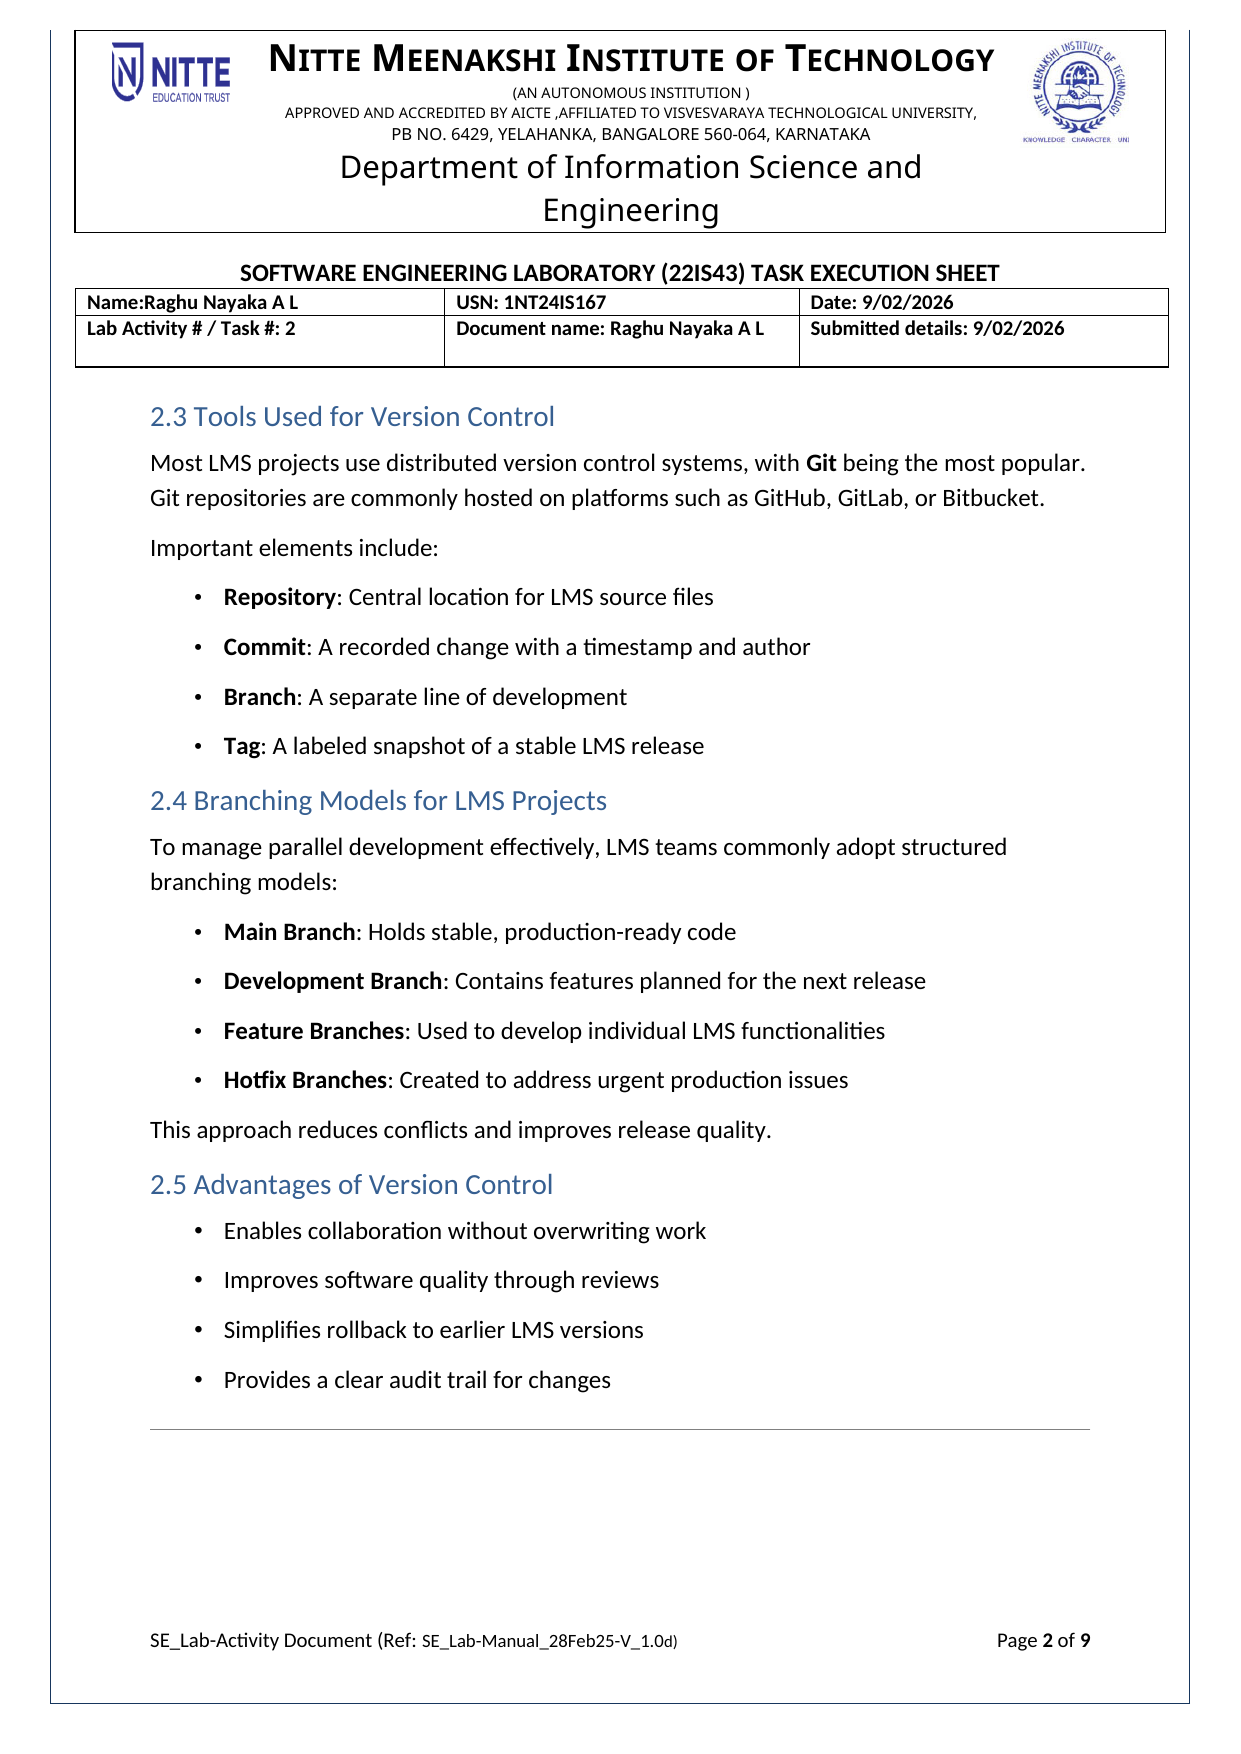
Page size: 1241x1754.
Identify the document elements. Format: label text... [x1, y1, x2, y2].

picture [112, 39, 230, 103]
text To manage parallel development effectively, LMS teams commonly adopt structured branching models: [150, 831, 1090, 897]
text Important elements include: [150, 532, 1090, 562]
text This approach reduces conflicts and improves release quality. [150, 1114, 1090, 1144]
subtitle 2.3 Tools Used for Version Control [150, 398, 1090, 434]
list Hotfix Branches: Created to address urgent production issues [194, 1064, 1090, 1095]
list Improves software quality through reviews [194, 1264, 1090, 1295]
text Most LMS projects use distributed version control systems, with Git being the most popular. Git repositories are commonly hosted on platforms such as GitHub, GitLab, or Bitbucket. [150, 447, 1090, 513]
list Branch: A separate line of development [194, 681, 1090, 711]
picture [1019, 31, 1129, 148]
list Tag: A labeled snapshot of a stable LMS release [194, 730, 1090, 761]
list Simplifies rollback to earlier LMS versions [194, 1314, 1090, 1345]
list Enables collaboration without overwriting work [194, 1215, 1090, 1246]
list Commit: A recorded change with a timestamp and author [194, 631, 1090, 662]
list Development Branch: Contains features planned for the next release [194, 965, 1090, 996]
list Main Branch: Holds stable, production-ready code [194, 916, 1090, 946]
list Feature Branches: Used to develop individual LMS functionalities [194, 1015, 1090, 1045]
list Provides a clear audit trail for changes [194, 1364, 1090, 1394]
subtitle 2.5 Advantages of Version Control [150, 1166, 1090, 1201]
subtitle 2.4 Branching Models for LMS Projects [150, 782, 1090, 817]
list Repository: Central location for LMS source files [194, 581, 1090, 612]
